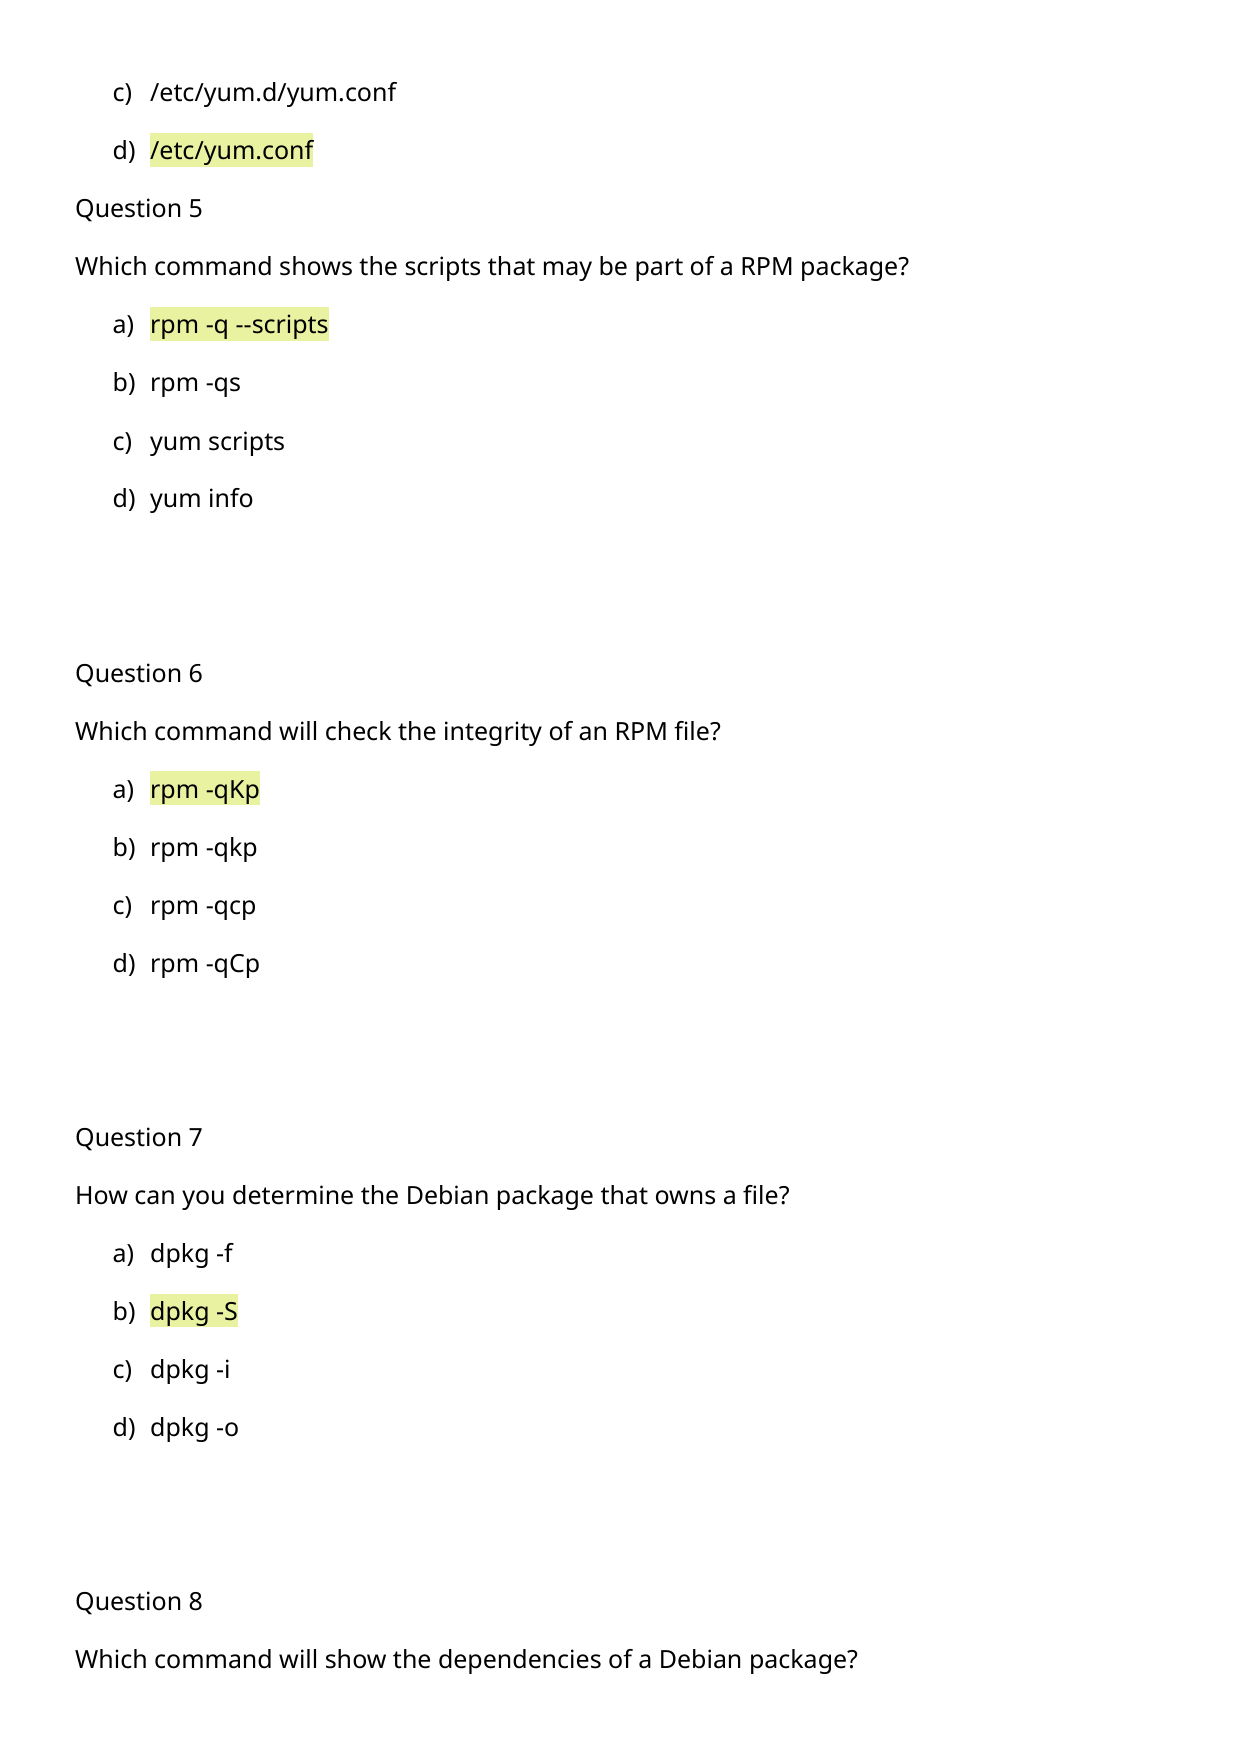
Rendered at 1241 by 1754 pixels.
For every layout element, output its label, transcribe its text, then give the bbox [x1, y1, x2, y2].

list dpkg -o [112, 1409, 1165, 1443]
text Question 7 [75, 1119, 1165, 1153]
list rpm -qKp [112, 771, 1165, 805]
text Question 5 [75, 191, 1165, 225]
list rpm -qs [112, 365, 1165, 399]
list rpm -qkp [112, 829, 1165, 863]
text Which command will check the integrity of an RPM file? [75, 713, 1165, 747]
list /etc/yum.conf [112, 133, 1165, 167]
list dpkg -i [112, 1351, 1165, 1386]
list /etc/yum.d/yum.conf [112, 75, 1165, 109]
list yum scripts [112, 423, 1165, 457]
text Which command will show the dependencies of a Debian package? [75, 1642, 1165, 1676]
list rpm -qcp [112, 887, 1165, 921]
text How can you determine the Debian package that owns a file? [75, 1177, 1165, 1211]
list rpm -qCp [112, 945, 1165, 979]
list yum info [112, 481, 1165, 515]
list rpm -q --scripts [112, 307, 1165, 341]
list dpkg -f [112, 1235, 1165, 1269]
text Which command shows the scripts that may be part of a RPM package? [75, 249, 1165, 283]
text Question 6 [75, 655, 1165, 689]
text Question 8 [75, 1583, 1165, 1618]
list dpkg -S [112, 1293, 1165, 1327]
